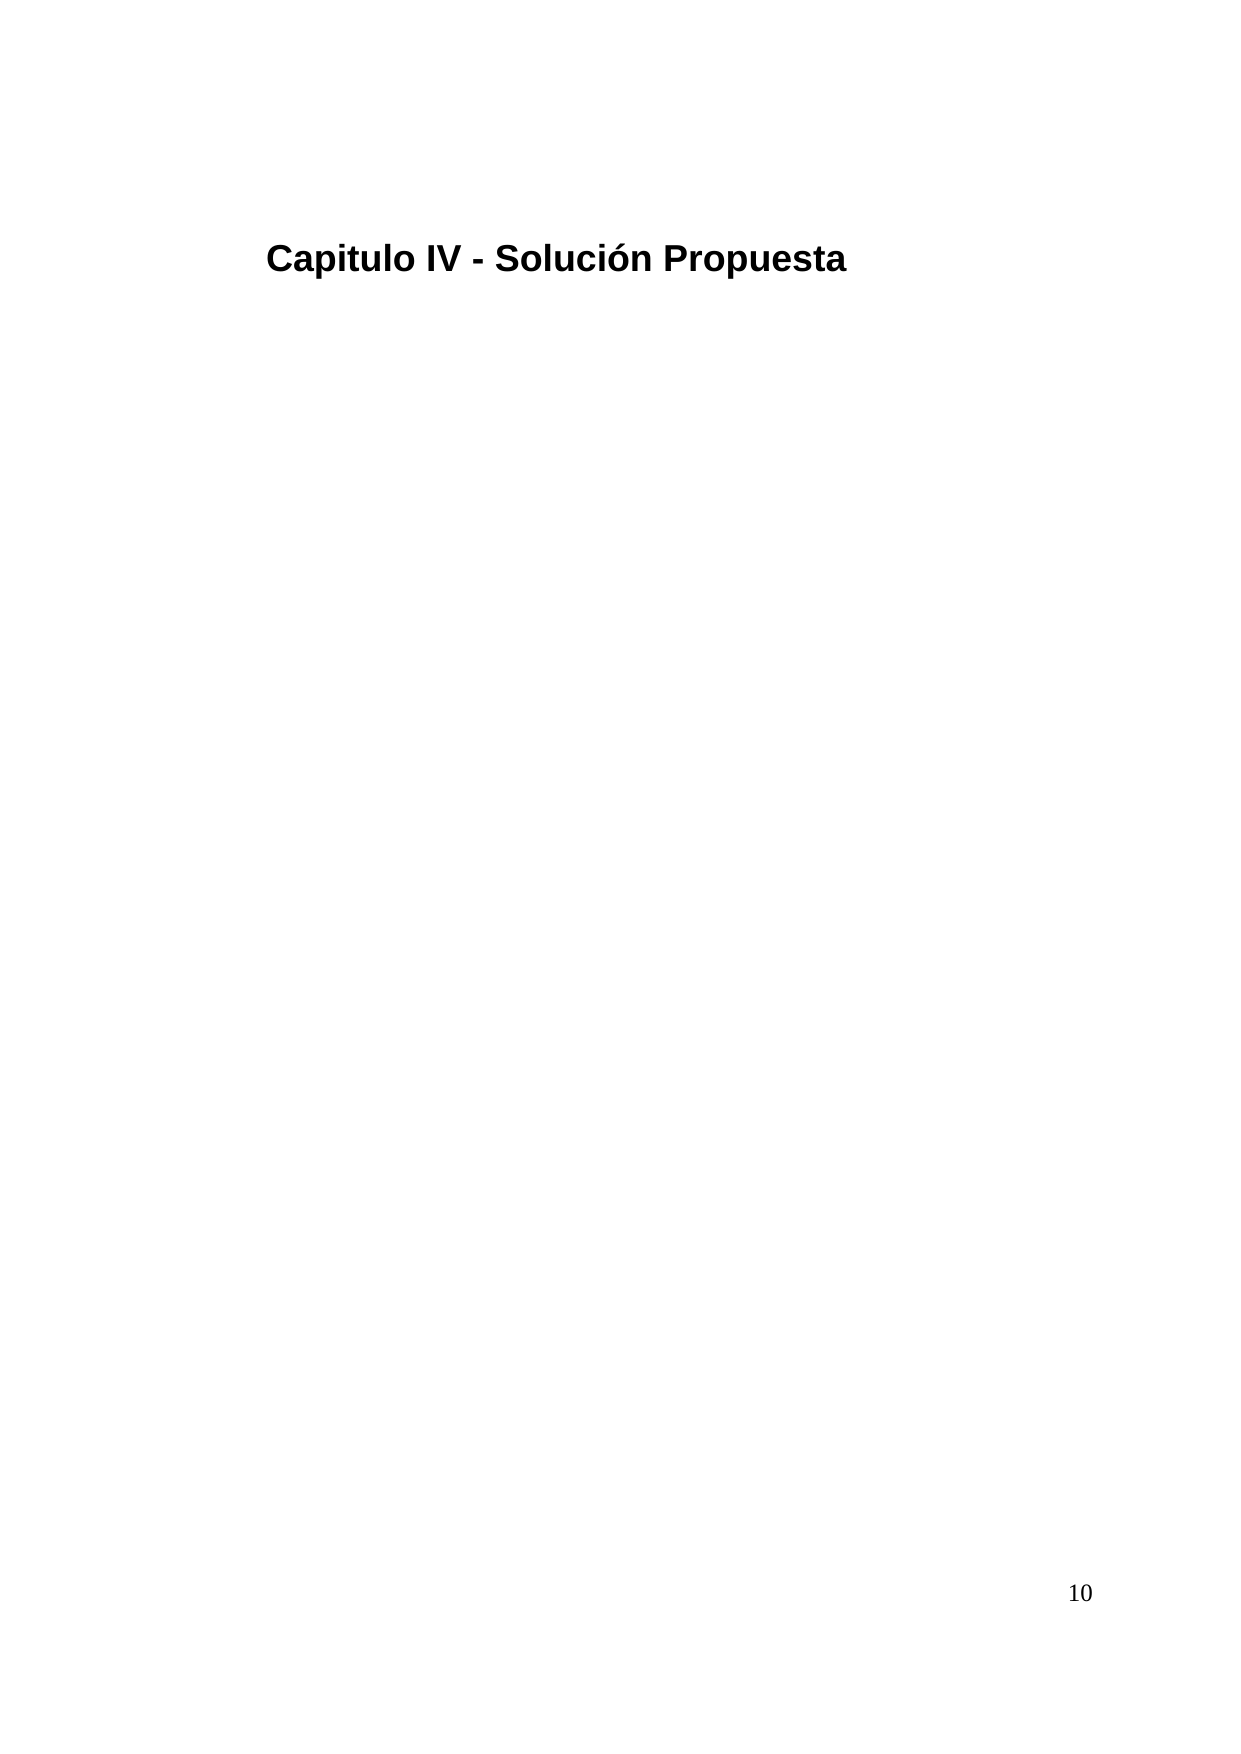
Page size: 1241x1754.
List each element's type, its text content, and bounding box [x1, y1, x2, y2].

subtitle Capitulo IV - Solución Propuesta [236, 236, 1093, 279]
